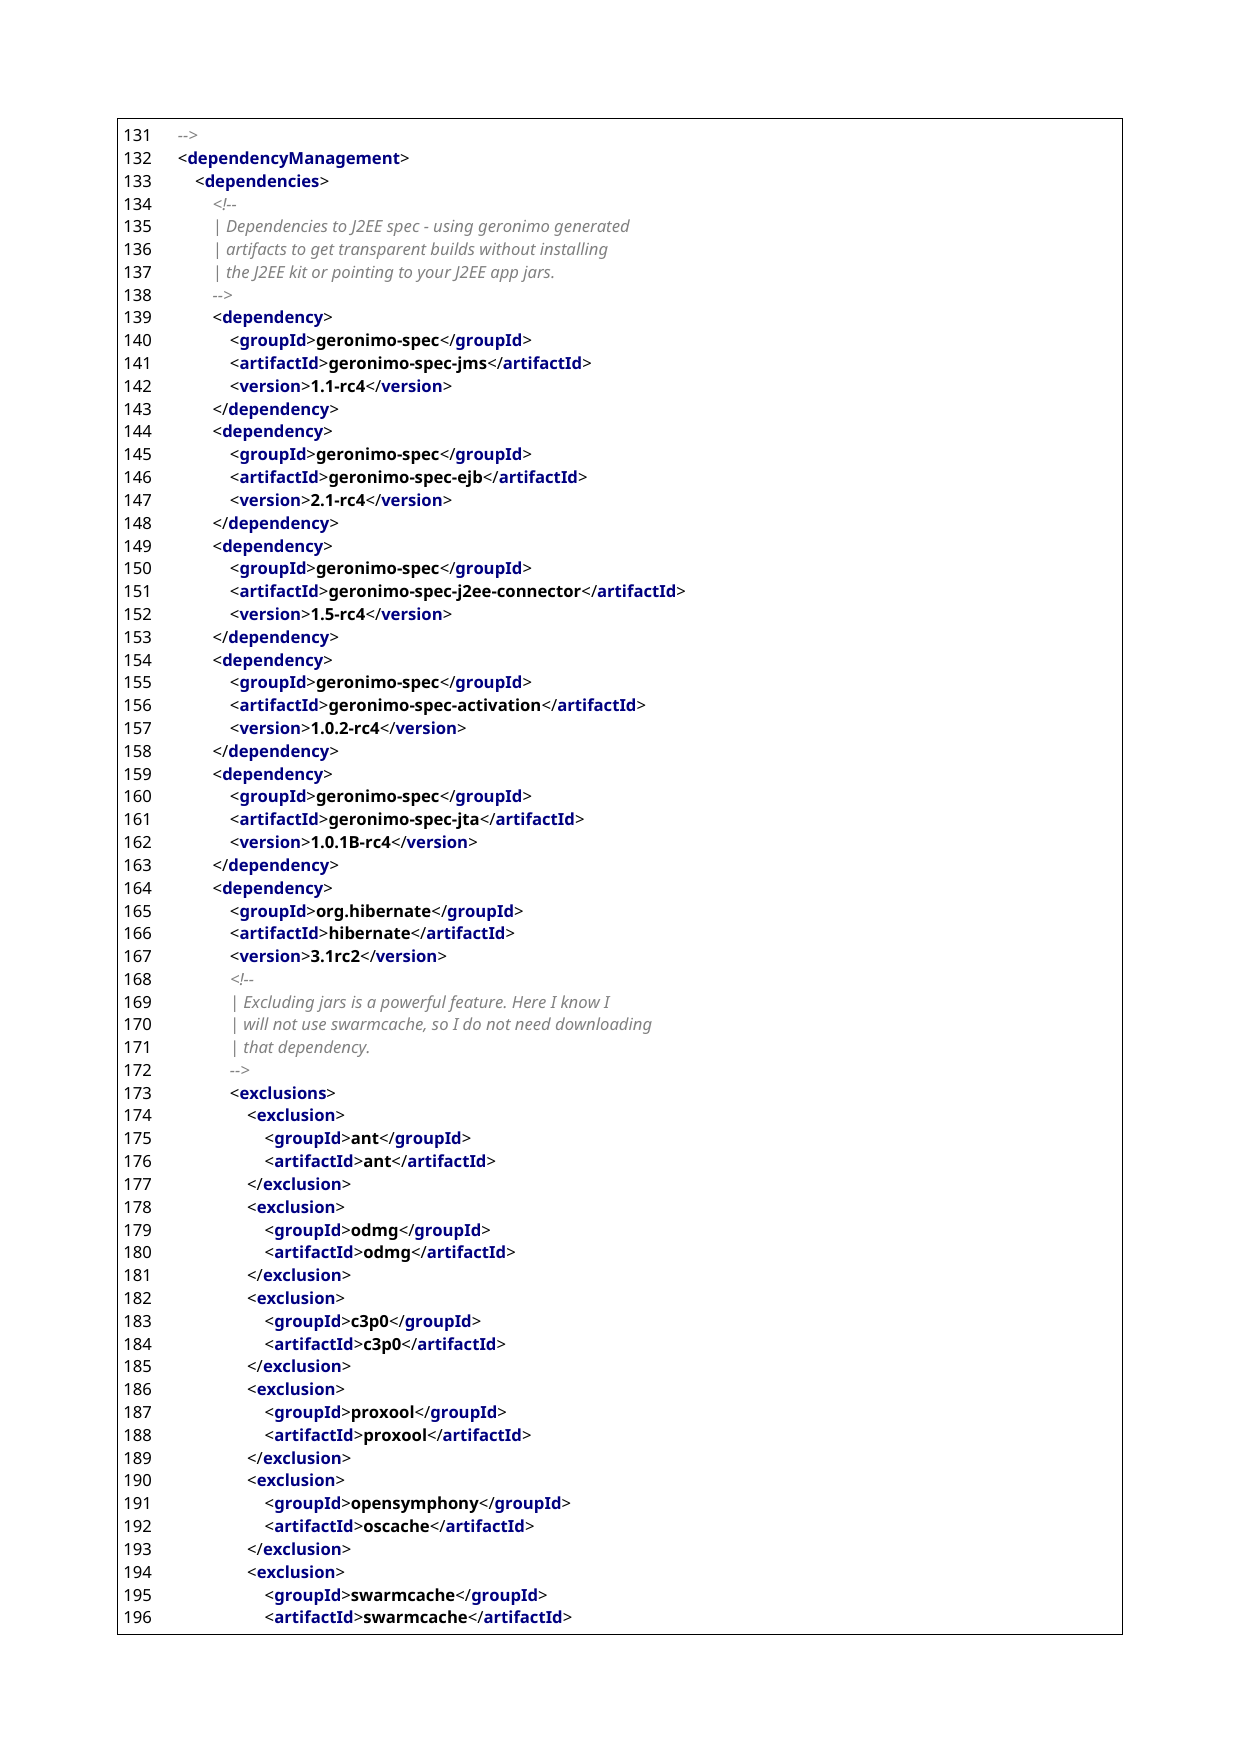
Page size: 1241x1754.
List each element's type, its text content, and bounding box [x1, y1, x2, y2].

table_header 131 --> 132 <dependencyManagement> 133 <dependencies> 134 <!-- 135 | Dependencies to J2EE spec - using geronimo generated 136 | artifacts to get transparent builds without installing 137 | the J2EE kit or pointing to your J2EE app jars. 138 --> 139 <dependency> 140 <groupId>geronimo-spec</groupId> 141 <artifactId>geronimo-spec-jms</artifactId> 142 <version>1.1-rc4</version> 143 </dependency> 144 <dependency> 145 <groupId>geronimo-spec</groupId> 146 <artifactId>geronimo-spec-ejb</artifactId> 147 <version>2.1-rc4</version> 148 </dependency> 149 <dependency> 150 <groupId>geronimo-spec</groupId> 151 <artifactId>geronimo-spec-j2ee-connector</artifactId> 152 <version>1.5-rc4</version> 153 </dependency> 154 <dependency> 155 <groupId>geronimo-spec</groupId> 156 <artifactId>geronimo-spec-activation</artifactId> 157 <version>1.0.2-rc4</version> 158 </dependency> 159 <dependency> 160 <groupId>geronimo-spec</groupId> 161 <artifactId>geronimo-spec-jta</artifactId> 162 <version>1.0.1B-rc4</version> 163 </dependency> 164 <dependency> 165 <groupId>org.hibernate</groupId> 166 <artifactId>hibernate</artifactId> 167 <version>3.1rc2</version> 168 <!-- 169 | Excluding jars is a powerful feature. Here I know I 170 | will not use swarmcache, so I do not need downloading 171 | that dependency. 172 --> 173 <exclusions> 174 <exclusion> 175 <groupId>ant</groupId> 176 <artifactId>ant</artifactId> 177 </exclusion> 178 <exclusion> 179 <groupId>odmg</groupId> 180 <artifactId>odmg</artifactId> 181 </exclusion> 182 <exclusion> 183 <groupId>c3p0</groupId> 184 <artifactId>c3p0</artifactId> 185 </exclusion> 186 <exclusion> 187 <groupId>proxool</groupId> 188 <artifactId>proxool</artifactId> 189 </exclusion> 190 <exclusion> 191 <groupId>opensymphony</groupId> 192 <artifactId>oscache</artifactId> 193 </exclusion> 194 <exclusion> 195 <groupId>swarmcache</groupId> 196 <artifactId>swarmcache</artifactId> [118, 119, 1122, 1634]
